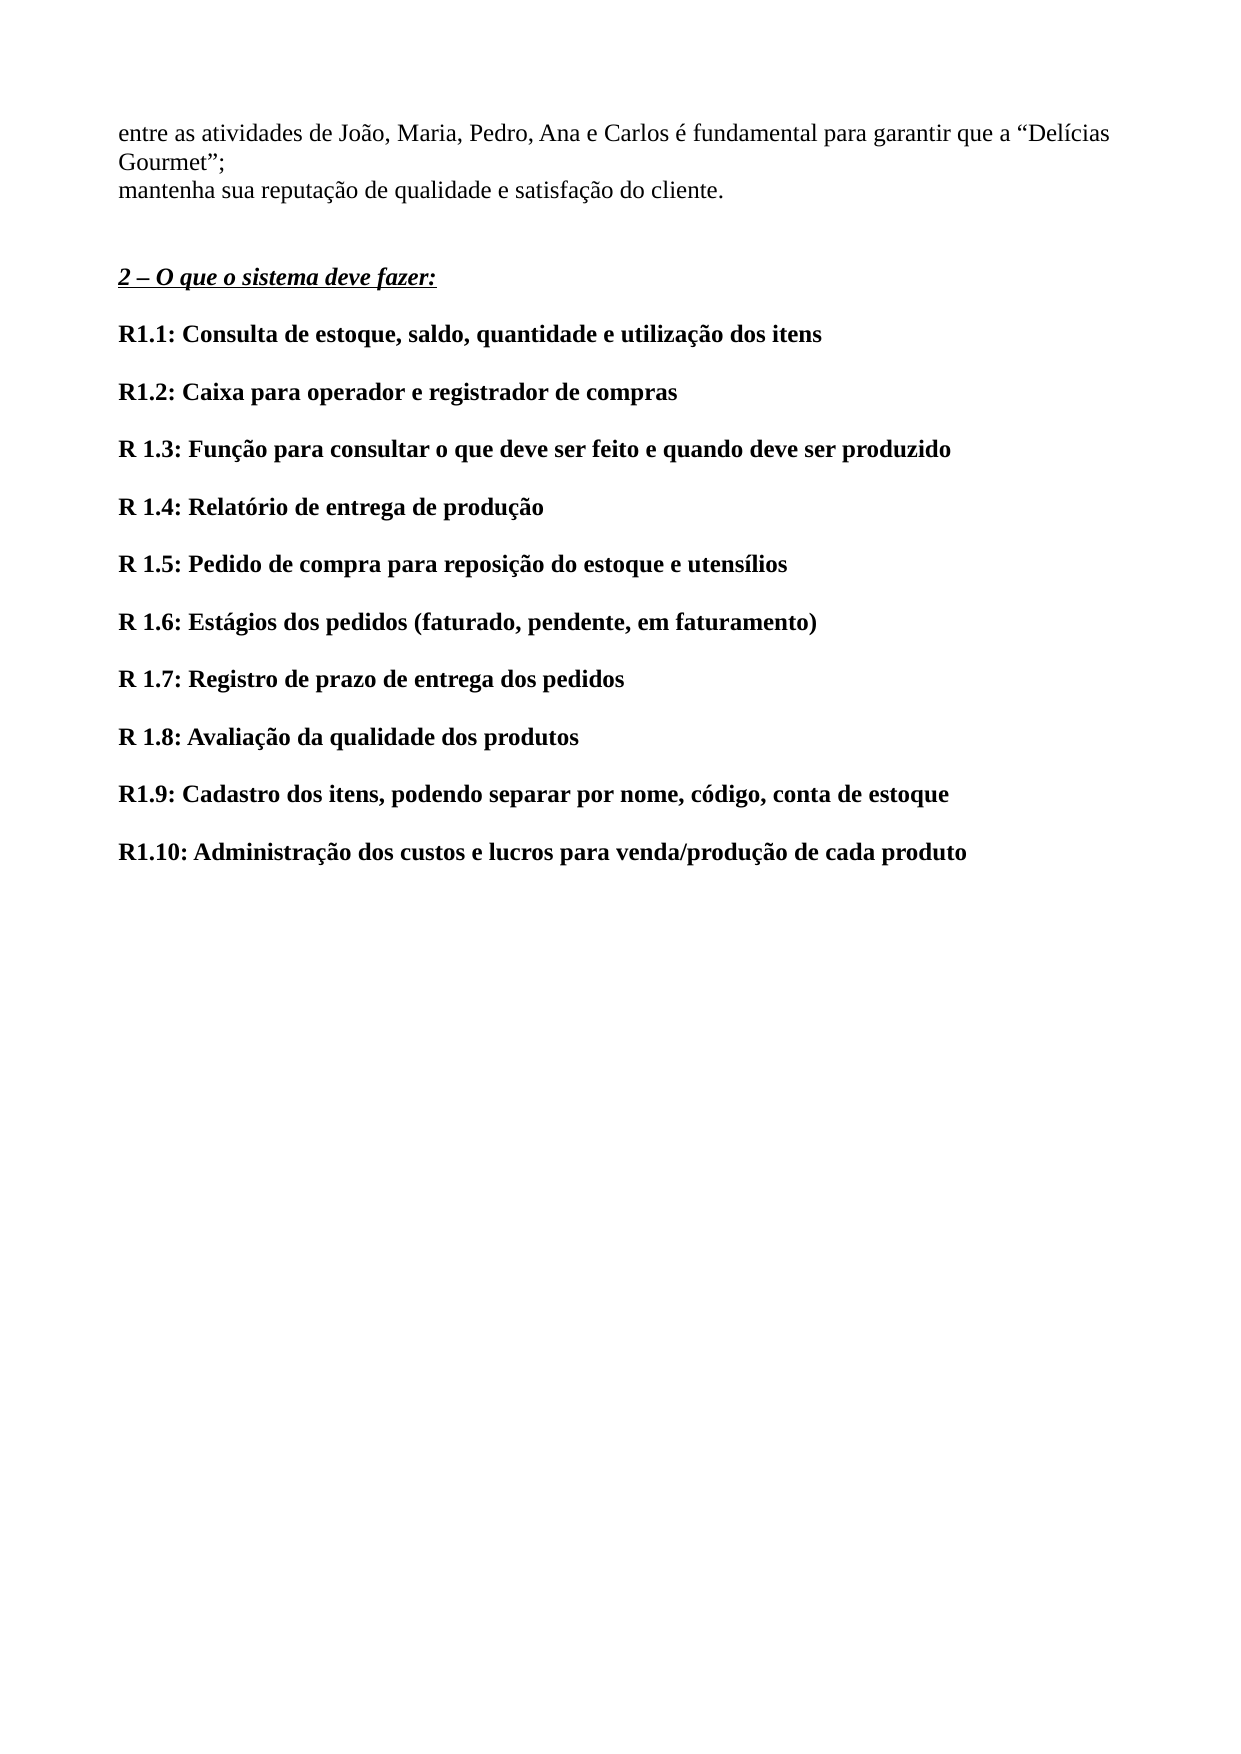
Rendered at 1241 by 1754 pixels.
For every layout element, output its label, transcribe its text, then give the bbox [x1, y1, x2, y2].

text R 1.4: Relatório de entrega de produção [118, 492, 1122, 521]
text 2 – O que o sistema deve fazer: [118, 262, 1122, 291]
text R 1.3: Função para consultar o que deve ser feito e quando deve ser produzido [118, 434, 1122, 463]
text entre as atividades de João, Maria, Pedro, Ana e Carlos é fundamental para garantir que a “Delícias Gourmet”; [118, 118, 1122, 176]
text R1.2: Caixa para operador e registrador de compras [118, 377, 1122, 406]
text R 1.6: Estágios dos pedidos (faturado, pendente, em faturamento) [118, 607, 1122, 636]
text R 1.7: Registro de prazo de entrega dos pedidos [118, 664, 1122, 693]
text R1.1: Consulta de estoque, saldo, quantidade e utilização dos itens [118, 319, 1122, 348]
text R1.9: Cadastro dos itens, podendo separar por nome, código, conta de estoque [118, 779, 1122, 808]
text R 1.8: Avaliação da qualidade dos produtos [118, 722, 1122, 751]
text R 1.5: Pedido de compra para reposição do estoque e utensílios [118, 549, 1122, 578]
text mantenha sua reputação de qualidade e satisfação do cliente. [118, 176, 1122, 204]
text R1.10: Administração dos custos e lucros para venda/produção de cada produto [118, 837, 1122, 866]
